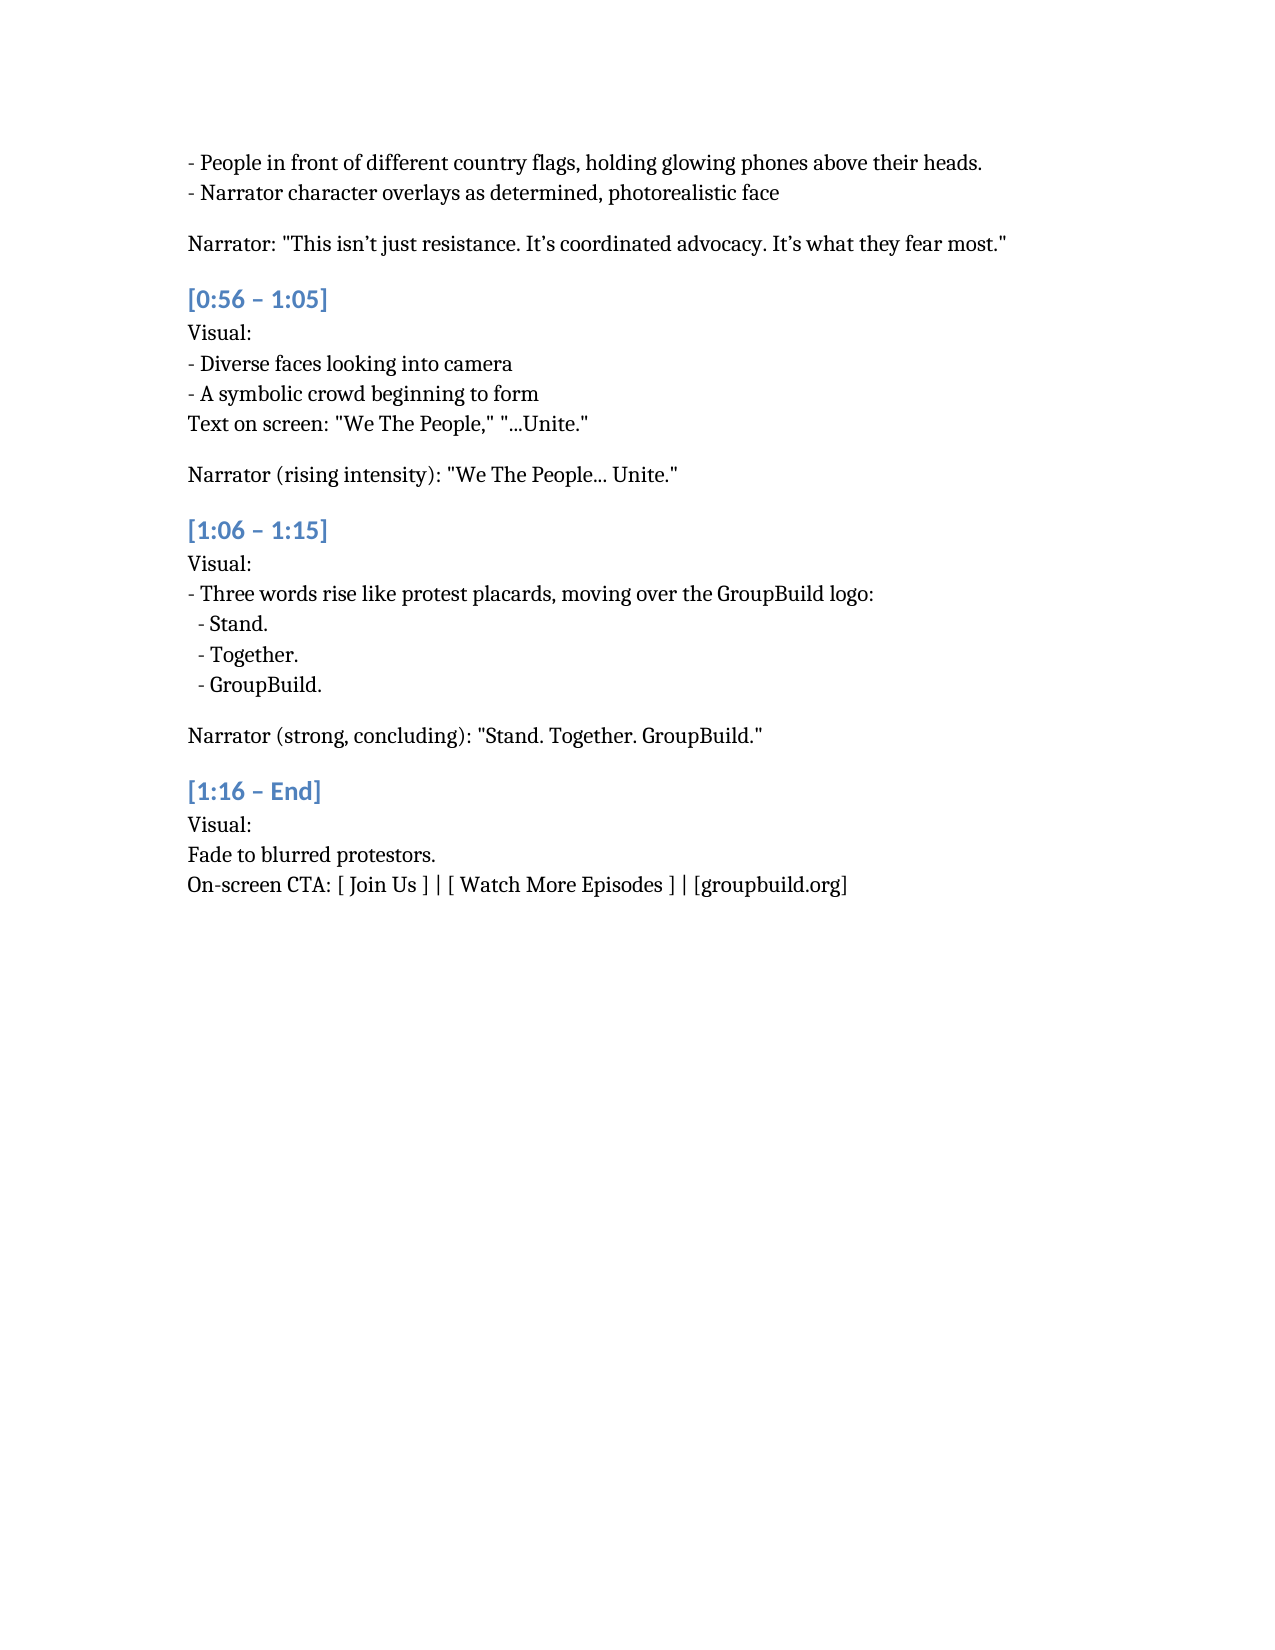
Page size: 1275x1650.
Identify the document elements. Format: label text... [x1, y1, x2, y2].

subtitle [0:56 – 1:05] [187, 282, 1087, 315]
text Visual: - Diverse faces looking into camera - A symbolic crowd beginning to form Text on screen: "We The People," "...Unite." [187, 320, 1087, 437]
text Visual: - Three words rise like protest placards, moving over the GroupBuild logo: - Stand. - Together. - GroupBuild. [187, 551, 1087, 698]
text Visual: Fade to blurred protestors. On-screen CTA: [ Join Us ] | [ Watch More Episodes ] | [groupbuild.org] [187, 812, 1087, 898]
text Narrator (rising intensity): "We The People... Unite." [187, 462, 1087, 488]
text Narrator: "This isn’t just resistance. It’s coordinated advocacy. It’s what they fear most." [187, 231, 1087, 258]
subtitle [1:06 – 1:15] [187, 513, 1087, 546]
subtitle [1:16 – End] [187, 774, 1087, 807]
text Narrator (strong, concluding): "Stand. Together. GroupBuild." [187, 723, 1087, 749]
text - People in front of different country flags, holding glowing phones above their heads. - Narrator character overlays as determined, photorealistic face [187, 150, 1087, 207]
